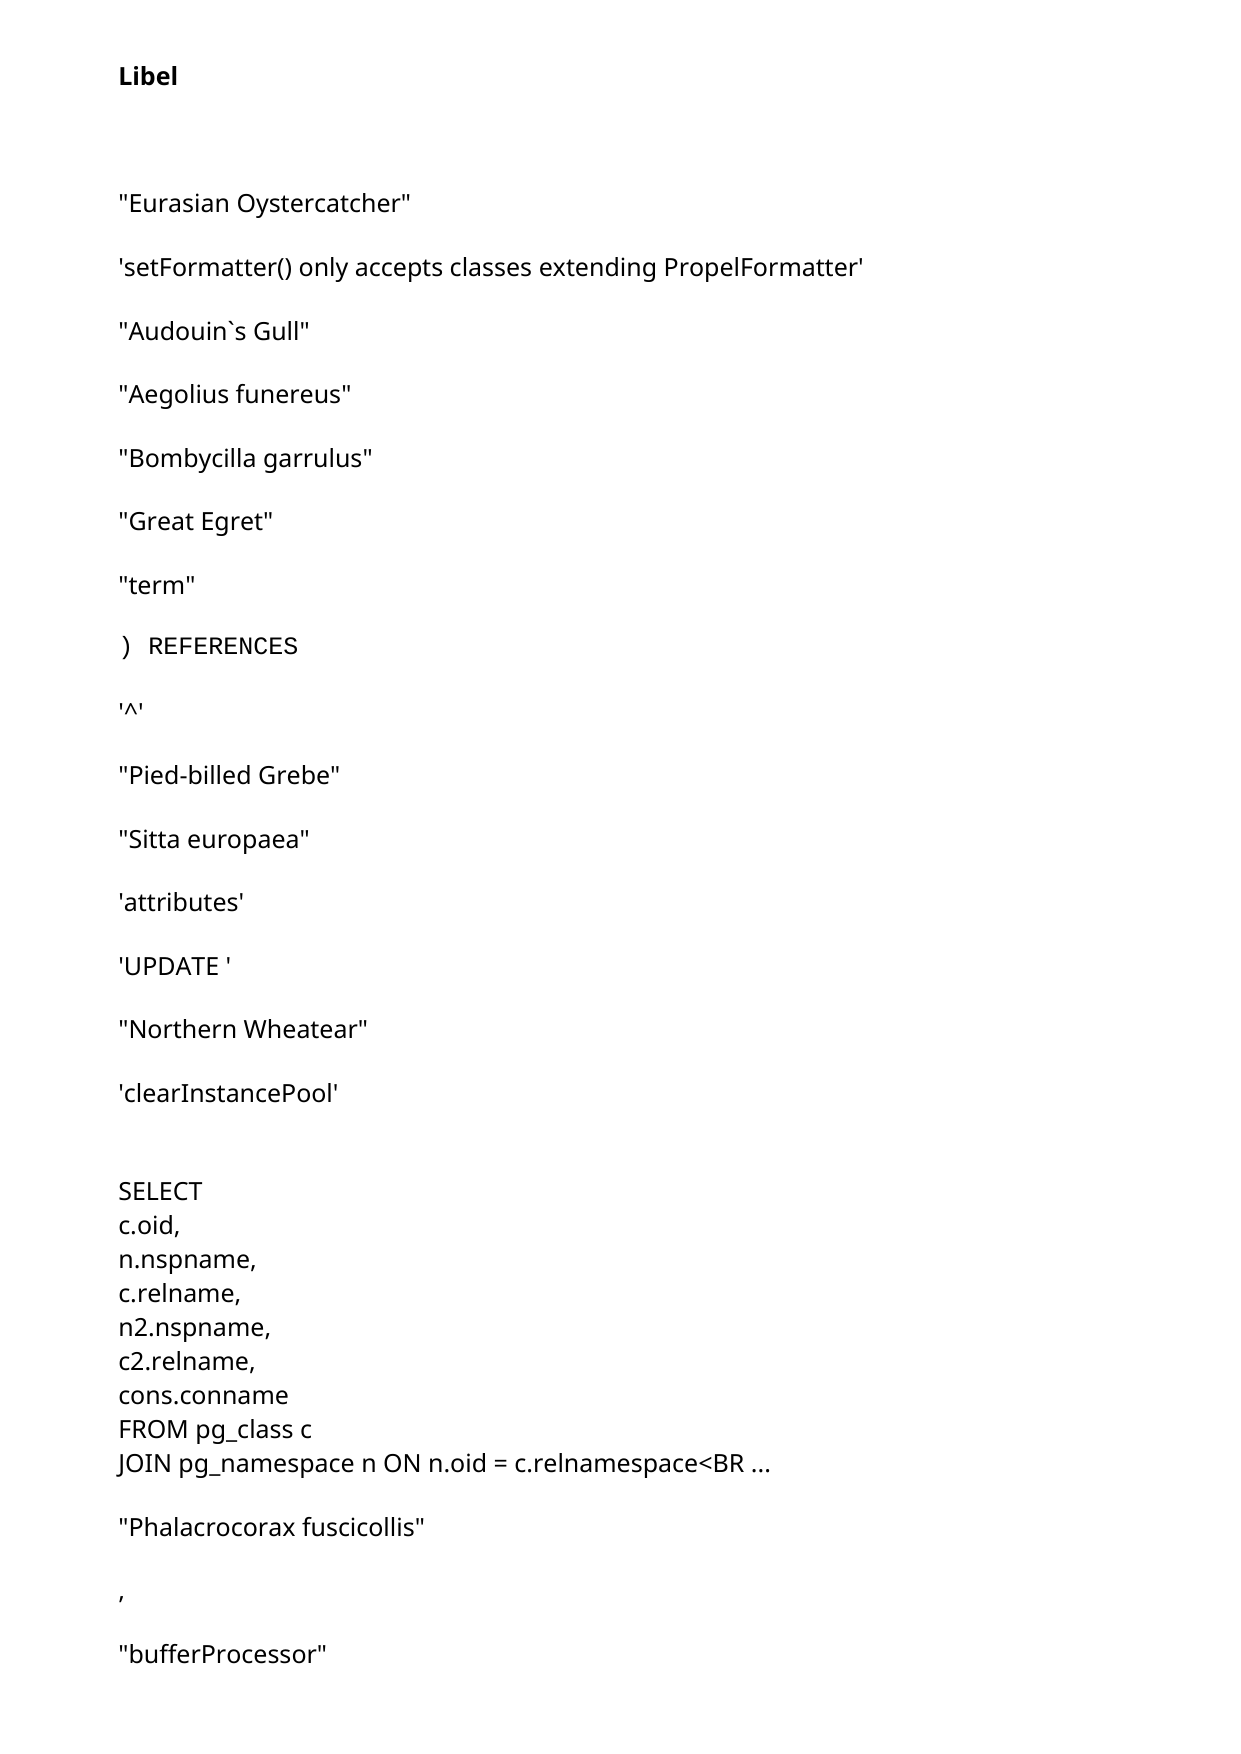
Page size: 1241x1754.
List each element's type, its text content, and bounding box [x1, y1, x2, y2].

table_cell "Great Egret" [118, 504, 1240, 567]
table_cell "bufferProcessor" [118, 1636, 1240, 1671]
table_cell 'setFormatter() only accepts classes extending PropelFormatter' [118, 250, 1240, 313]
table_cell SELECT c.oid, n.nspname, c.relname, n2.nspname, c2.relname, cons.conname FROM pg_class c JOIN pg_namespace n ON n.oid = c.relnamespace<BR ... [118, 1139, 1240, 1509]
table_cell 'attributes' [118, 885, 1240, 949]
table_cell "Aegolius funereus" [118, 377, 1240, 440]
table_cell "Audouin`s Gull" [118, 313, 1240, 377]
table_cell "Pied-billed Grebe" [118, 758, 1240, 822]
table_cell [118, 123, 1240, 186]
table_cell "Eurasian Oystercatcher" [118, 186, 1240, 250]
table_cell "Sitta europaea" [118, 822, 1240, 885]
table_cell "Bombycilla garrulus" [118, 440, 1240, 504]
table_cell , [118, 1573, 1240, 1636]
table_cell "Phalacrocorax fuscicollis" [118, 1509, 1240, 1573]
table_cell '^' [118, 695, 1240, 758]
table_cell 'UPDATE ' [118, 949, 1240, 1012]
table_cell "Northern Wheatear" [118, 1012, 1240, 1076]
table_cell ) REFERENCES [118, 631, 1240, 694]
table_cell 'clearInstancePool' [118, 1076, 1240, 1139]
table_cell "term" [118, 568, 1240, 631]
table_header Libel [118, 59, 1240, 123]
